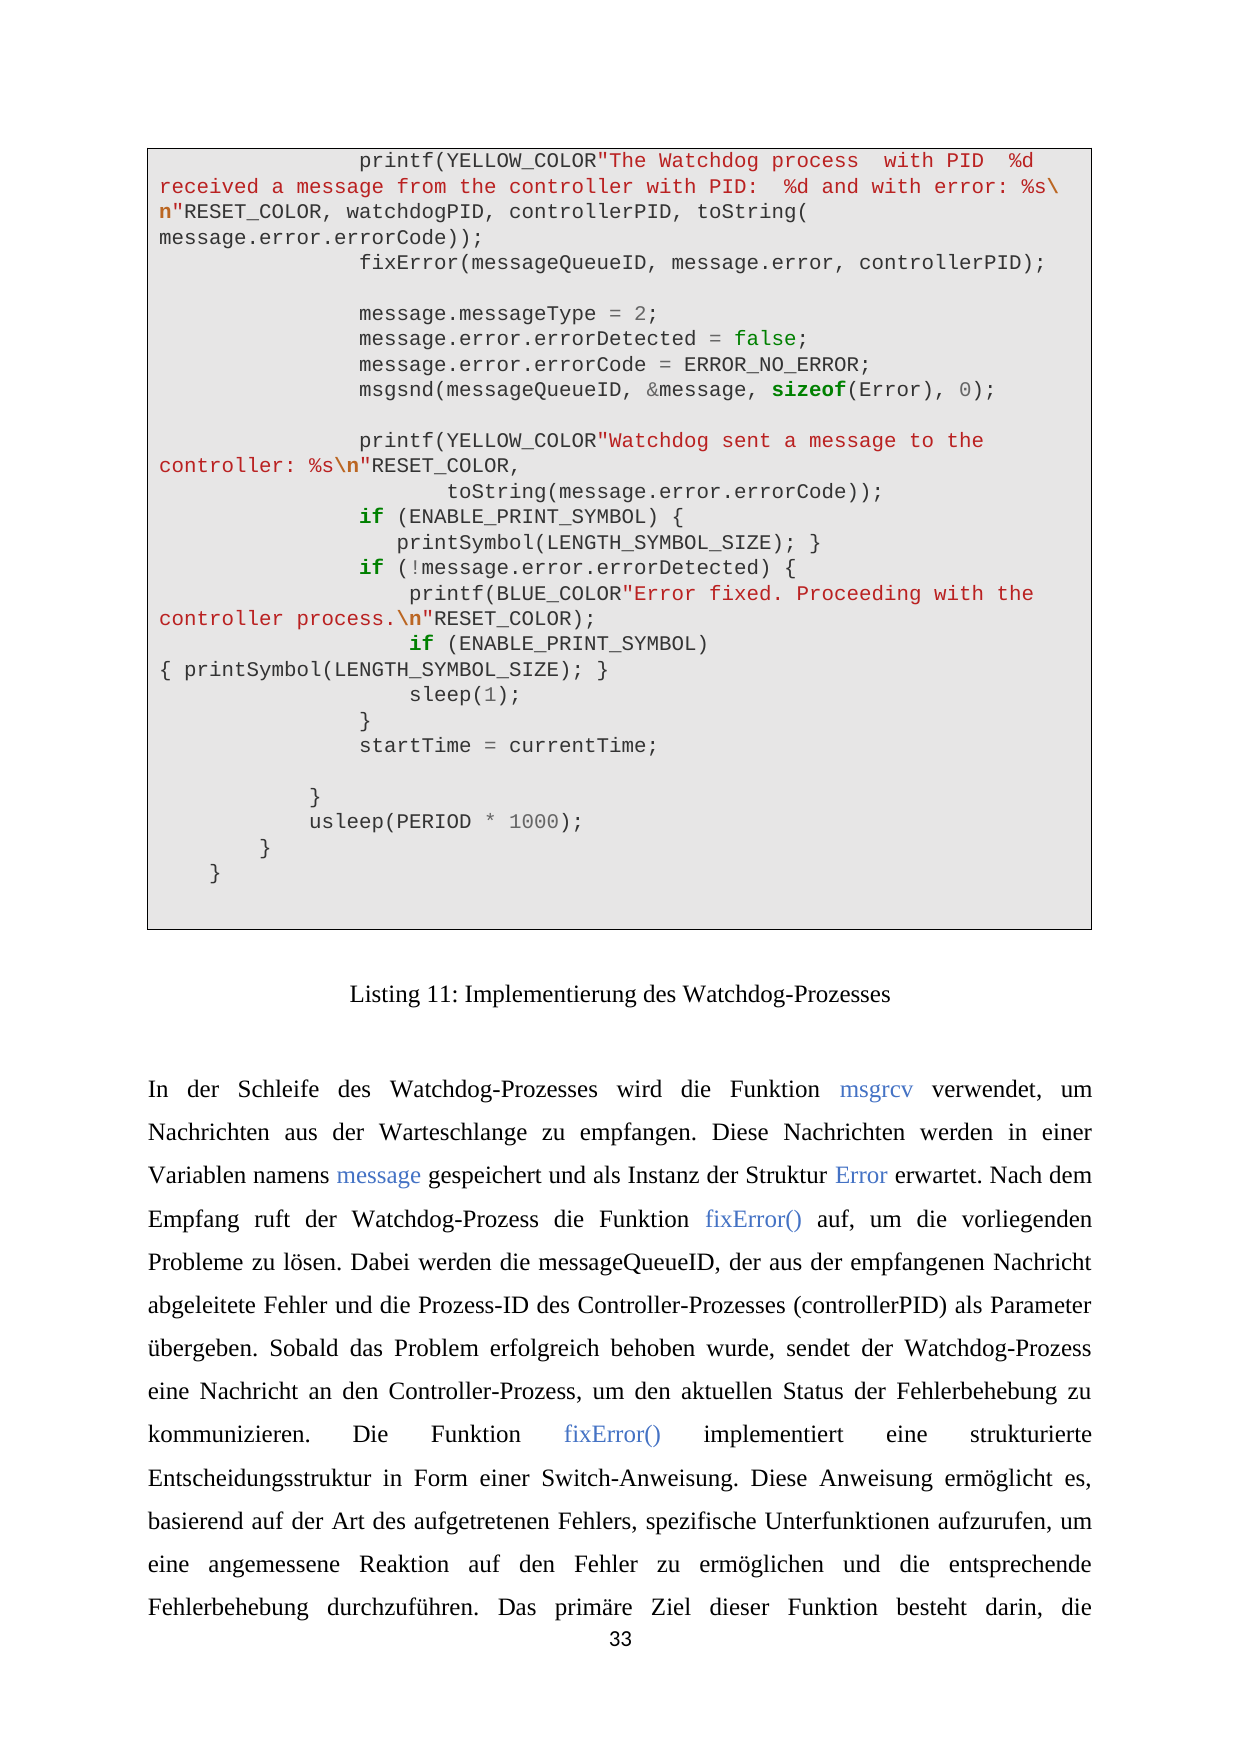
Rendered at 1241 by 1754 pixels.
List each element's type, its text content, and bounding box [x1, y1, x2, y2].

text Listing 11: Implementierung des Watchdog-Prozesses [148, 979, 1093, 1008]
text In der Schleife des Watchdog-Prozesses wird die Funktion msgrcv verwendet, um Nachrichten aus der Warteschlange zu empfangen. Diese Nachrichten werden in einer Variablen namens message gespeichert und als Instanz der Struktur Error erwartet. Nach dem Empfang ruft der Watchdog-Prozess die Funktion fixError() auf, um die vorliegenden Probleme zu lösen. Dabei werden die messageQueueID, der aus der empfangenen Nachricht abgeleitete Fehler und die Prozess-ID des Controller-Prozesses (controllerPID) als Parameter übergeben. Sobald das Problem erfolgreich behoben wurde, sendet der Watchdog-Prozess eine Nachricht an den Controller-Prozess, um den aktuellen Status der Fehlerbehebung zu kommunizieren. Die Funktion fixError() implementiert eine strukturierte Entscheidungsstruktur in Form einer Switch-Anweisung. Diese Anweisung ermöglicht es, basierend auf der Art des aufgetretenen Fehlers, spezifische Unterfunktionen aufzurufen, um eine angemessene Reaktion auf den Fehler zu ermöglichen und die entsprechende Fehlerbehebung durchzuführen. Das primäre Ziel dieser Funktion besteht darin, die [148, 1074, 1093, 1621]
table_header printf(YELLOW_COLOR"The Watchdog process with PID %d received a message from the controller with PID: %d and with error: %s\n"RESET_COLOR, watchdogPID, controllerPID, toString( message.error.errorCode)); fixError(messageQueueID, message.error, controllerPID); message.messageType = 2; message.error.errorDetected = false; message.error.errorCode = ERROR_NO_ERROR; msgsnd(messageQueueID, &message, sizeof(Error), 0); printf(YELLOW_COLOR"Watchdog sent a message to the controller: %s\n"RESET_COLOR, toString(message.error.errorCode)); if (ENABLE_PRINT_SYMBOL) { printSymbol(LENGTH_SYMBOL_SIZE); } if (!message.error.errorDetected) { printf(BLUE_COLOR"Error fixed. Proceeding with the controller process.\n"RESET_COLOR); if (ENABLE_PRINT_SYMBOL) { printSymbol(LENGTH_SYMBOL_SIZE); } sleep(1); } startTime = currentTime; } usleep(PERIOD * 1000); } } [148, 149, 1091, 929]
